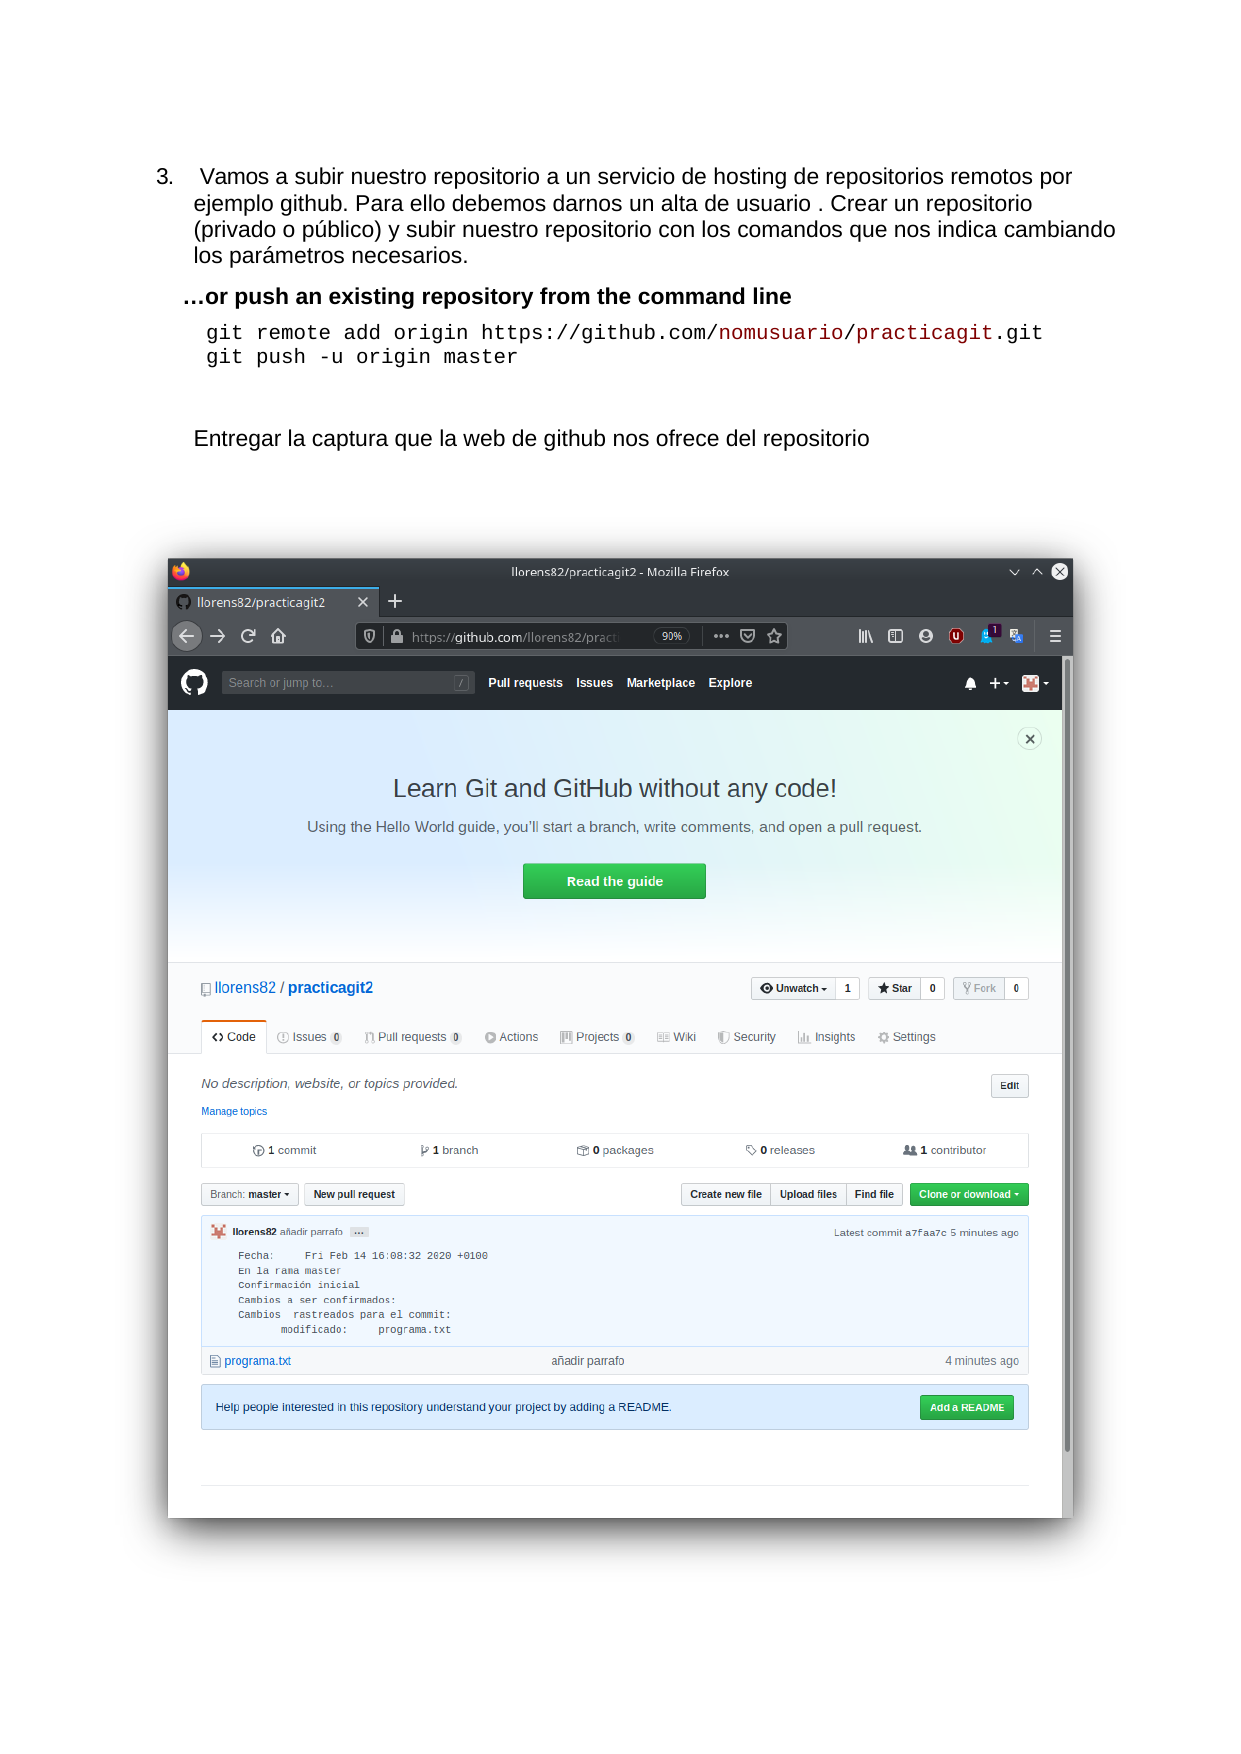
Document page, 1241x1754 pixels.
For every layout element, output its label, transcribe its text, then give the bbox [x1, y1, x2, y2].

list Vamos a subir nuestro repositorio a un servicio de hosting de repositorios remotos por ejemplo github. Para ello debemos darnos un alta de usuario . Crear un repositorio (privado o público) y subir nuestro repositorio con los comandos que nos indica cambiando los parámetros necesarios. [156, 163, 1116, 268]
text git remote add origin https://github.com/nomusuario/practicagit.git git push -u origin master [206, 322, 1074, 369]
text …or push an existing repository from the command line [182, 283, 1134, 309]
text Entregar la captura que la web de github nos ofrece del repositorio [193, 425, 1134, 452]
picture [106, 509, 1134, 1590]
